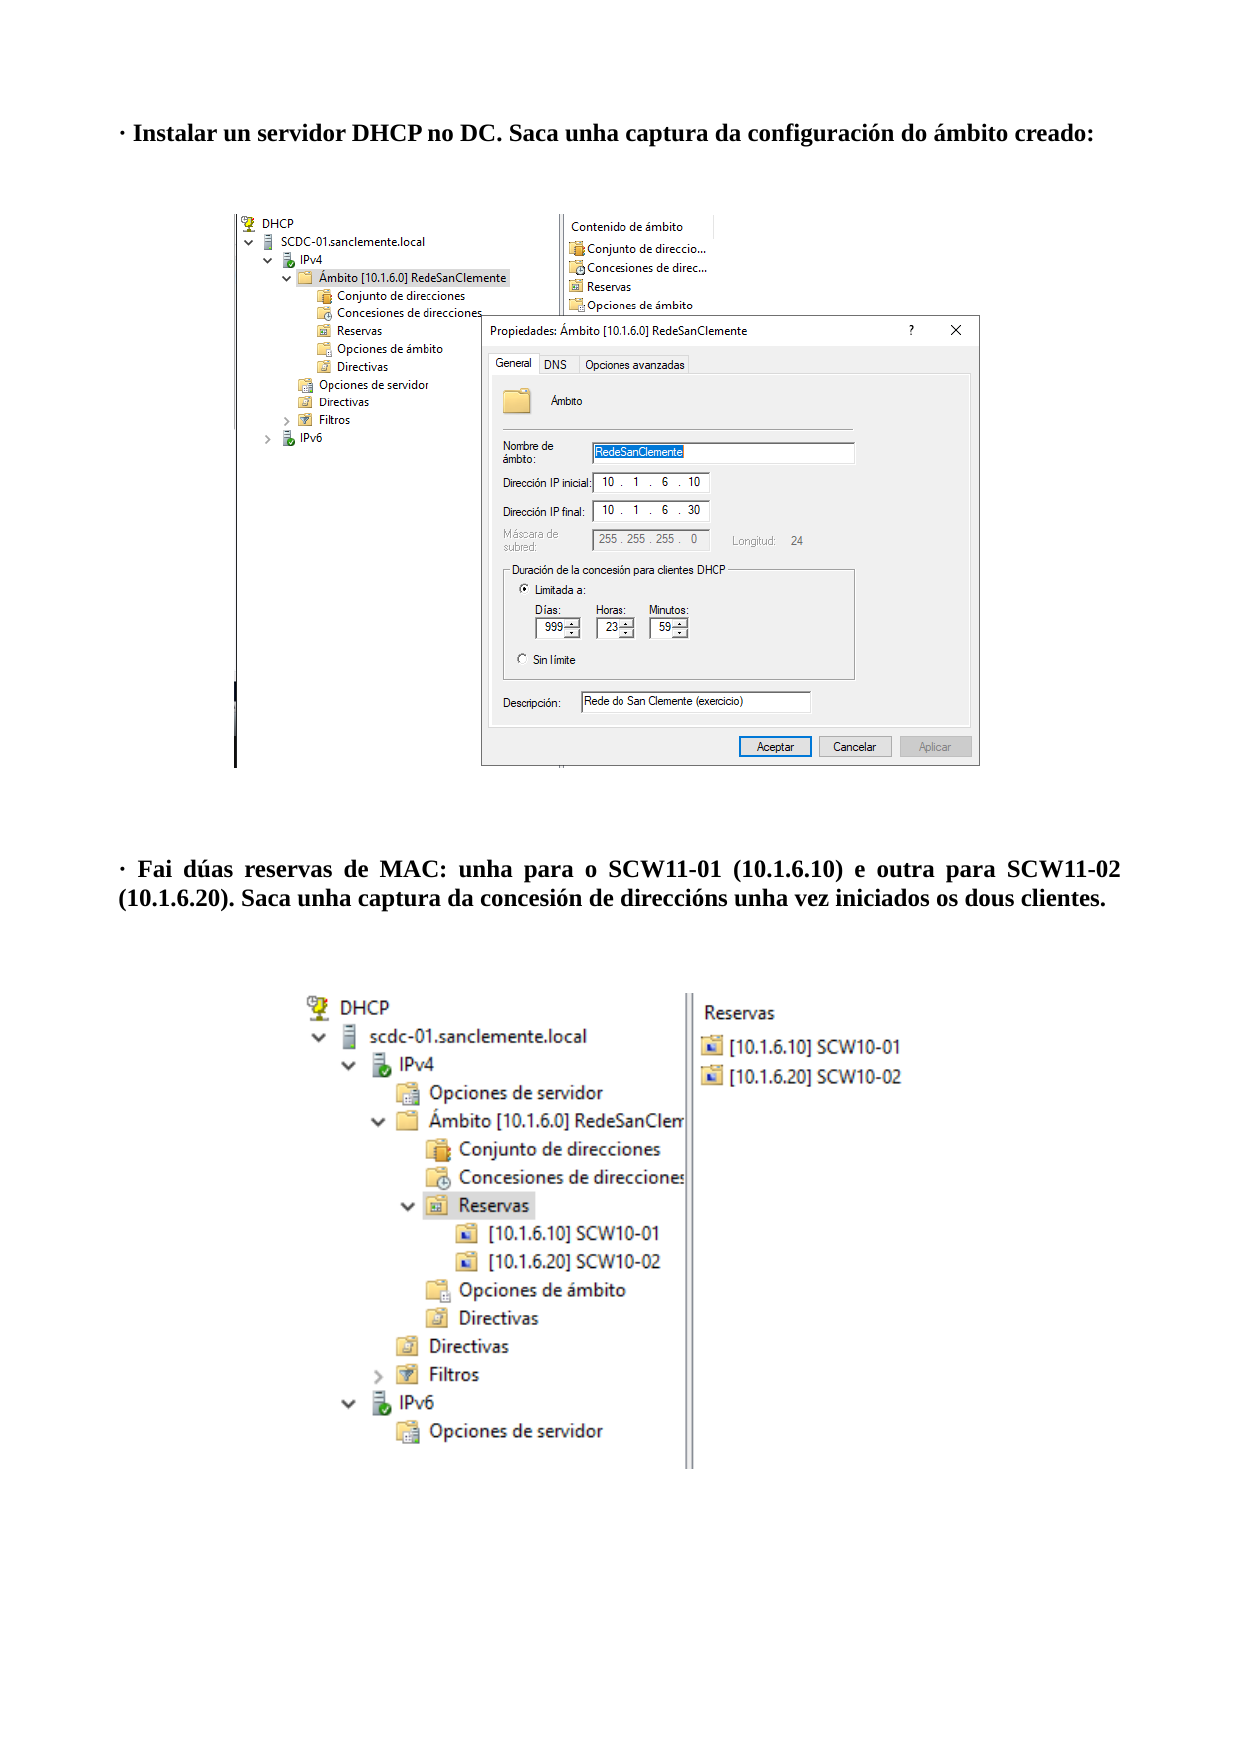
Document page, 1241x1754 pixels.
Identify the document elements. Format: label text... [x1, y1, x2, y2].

text · Fai dúas reservas de MAC: unha para o SCW11-01 (10.1.6.10) e outra para SCW11-02 (10.1.6.20). Saca unha captura da concesión de direccións unha vez iniciados os dous clientes. [118, 854, 1122, 912]
text · Instalar un servidor DHCP no DC. Saca unha captura da configuración do ámbito creado: [118, 118, 1122, 147]
picture [234, 214, 1007, 768]
picture [301, 993, 939, 1469]
